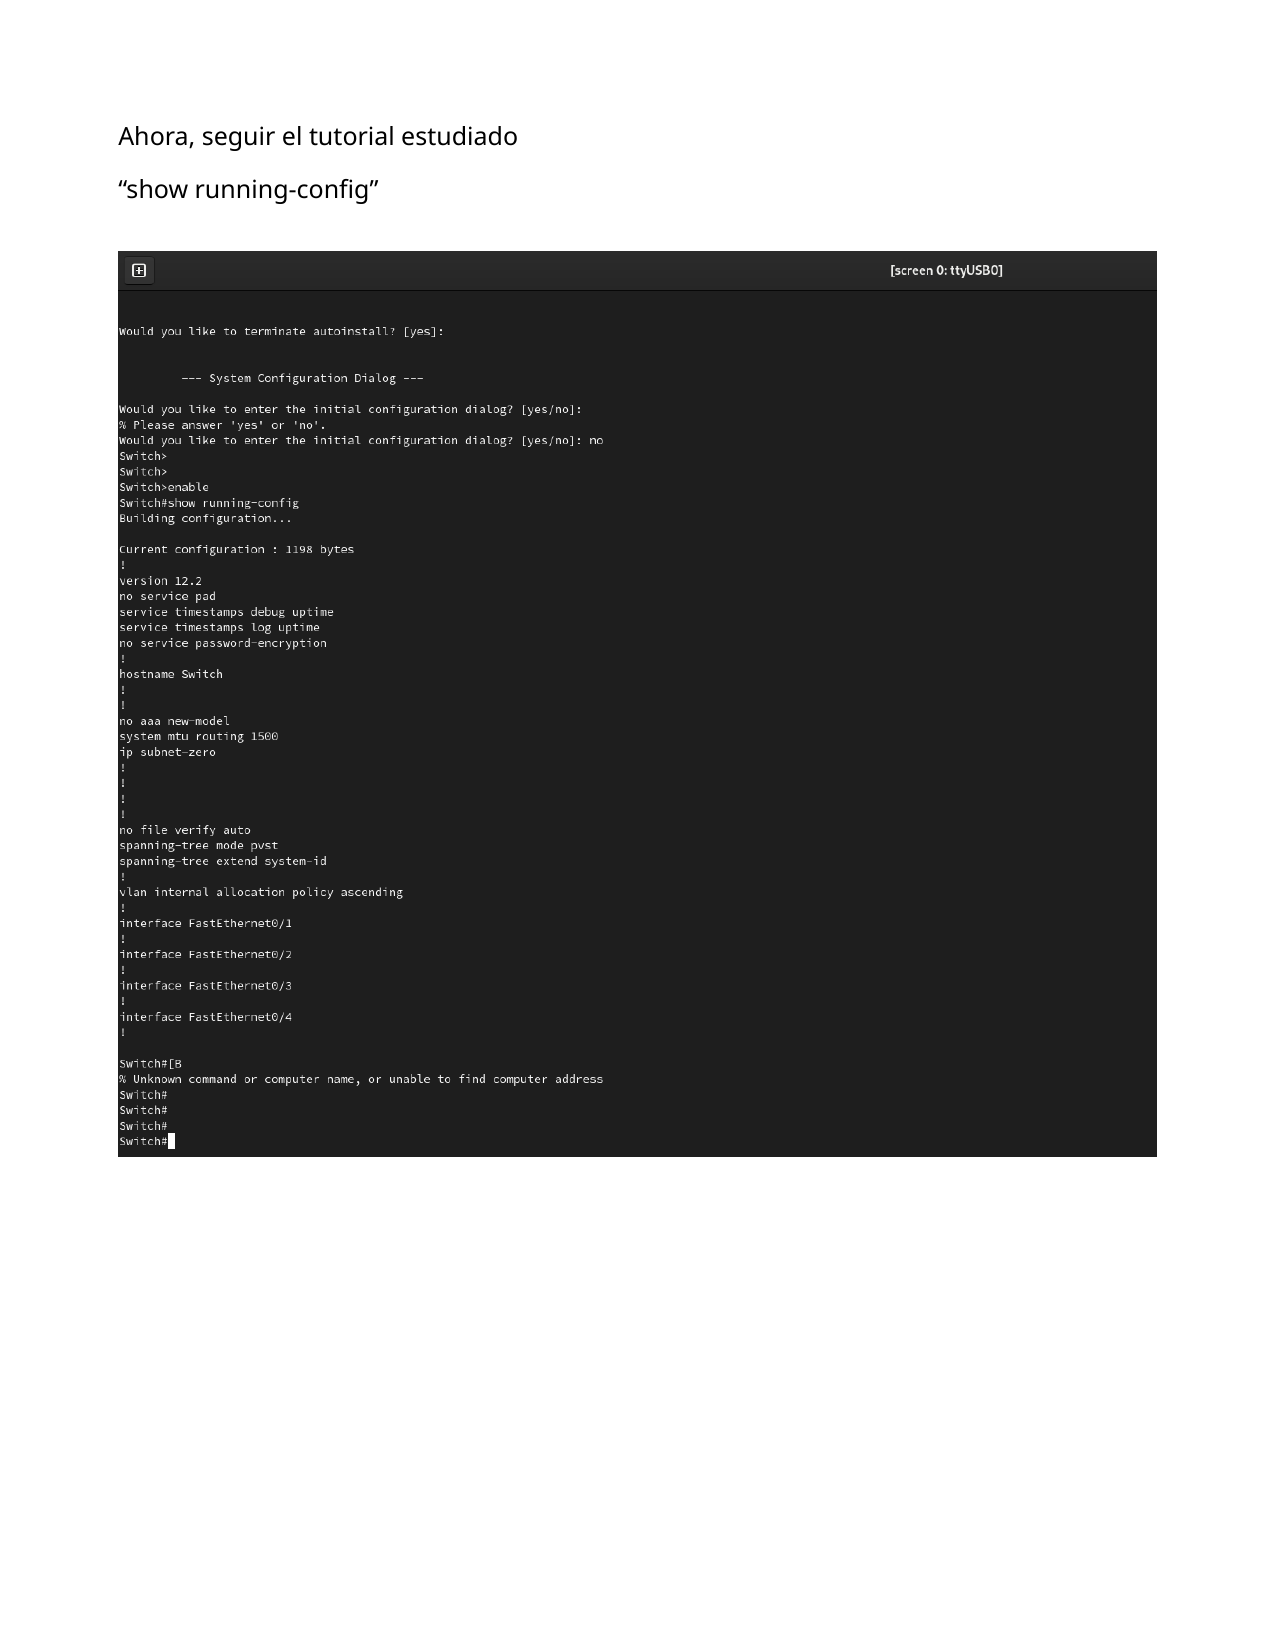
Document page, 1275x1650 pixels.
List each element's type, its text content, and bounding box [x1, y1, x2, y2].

picture [118, 251, 1157, 1157]
text “show running-config” [118, 172, 1157, 206]
text Ahora, seguir el tutorial estudiado [118, 118, 1157, 152]
